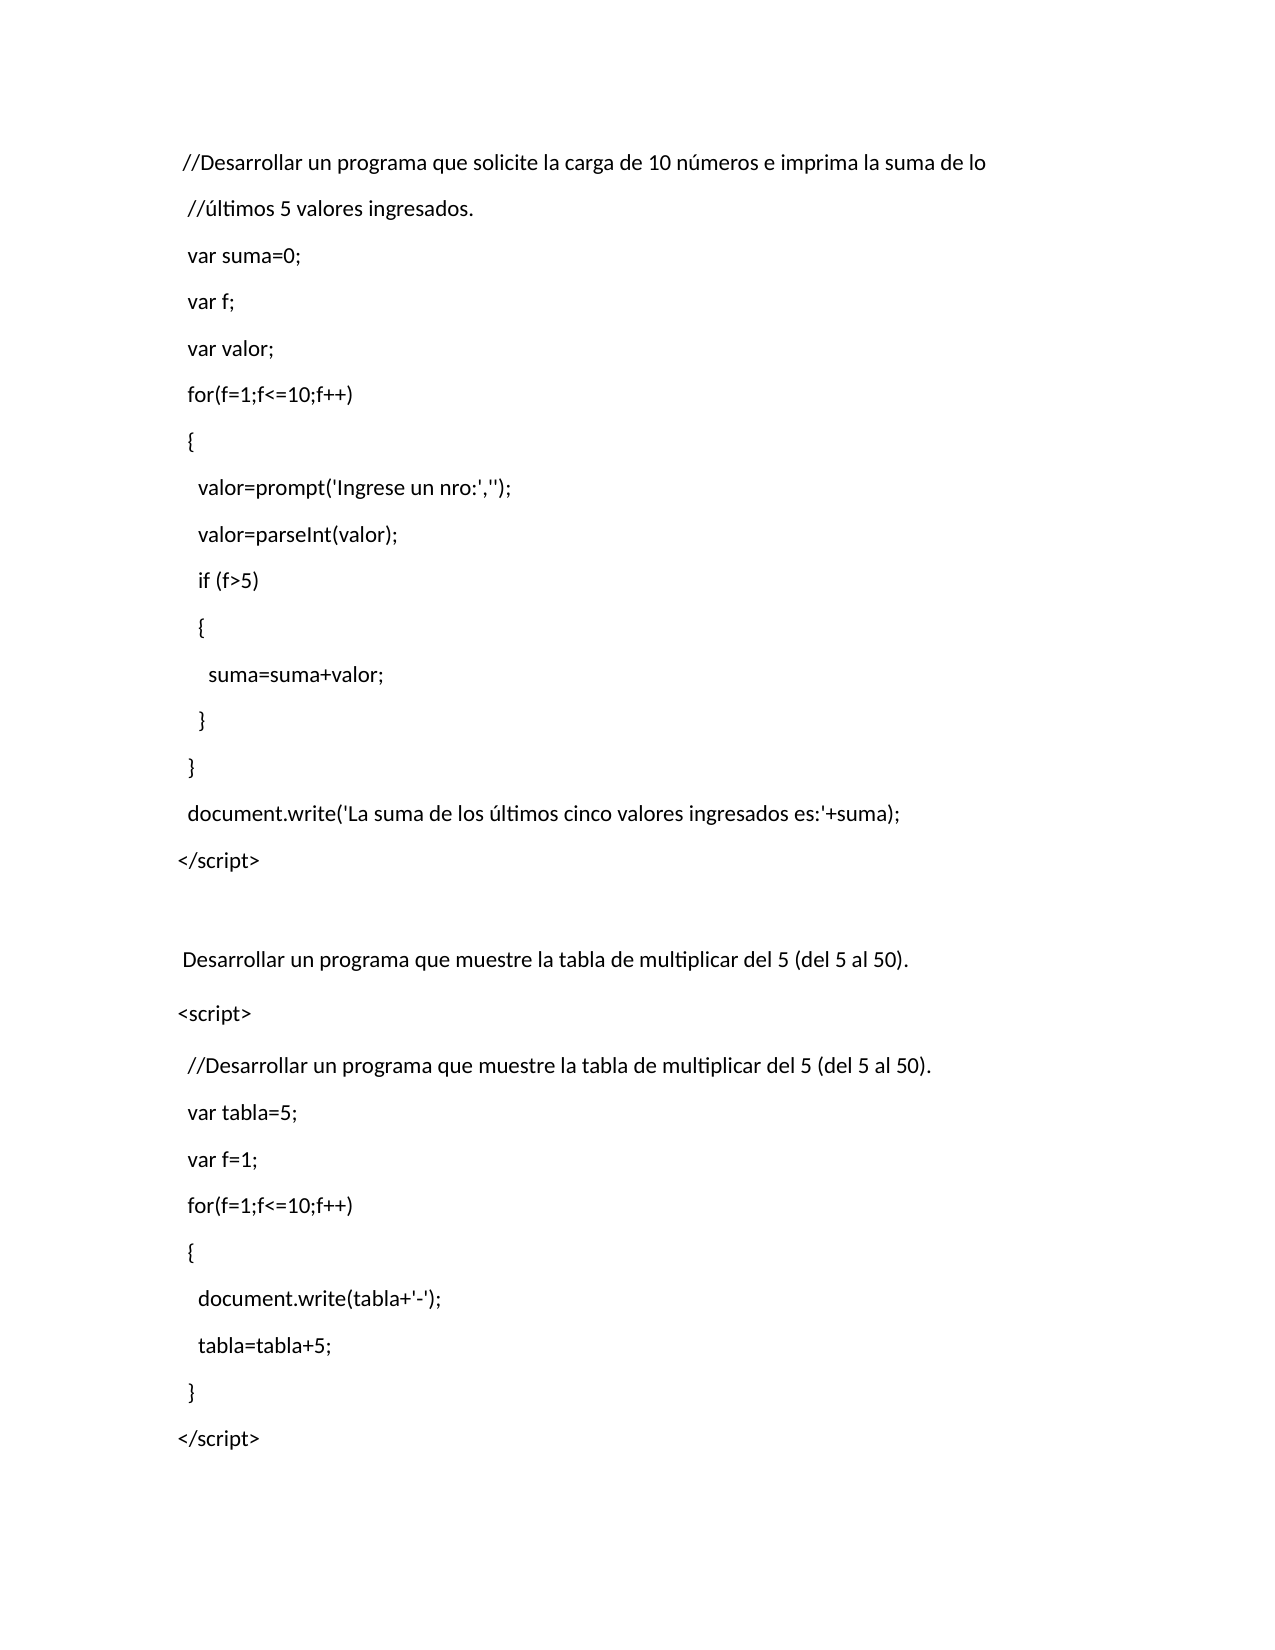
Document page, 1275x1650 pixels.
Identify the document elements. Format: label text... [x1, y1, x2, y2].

text { [177, 427, 1098, 455]
text if (f>5) [177, 567, 1098, 595]
text var f; [177, 287, 1098, 315]
text //Desarrollar un programa que solicite la carga de 10 números e imprima la suma de lo [177, 148, 1098, 176]
text var valor; [177, 334, 1098, 362]
text var f=1; [177, 1145, 1098, 1173]
text } [177, 753, 1098, 781]
text Desarrollar un programa que muestre la tabla de multiplicar del 5 (del 5 al 50). [177, 946, 1098, 974]
text //últimos 5 valores ingresados. [177, 194, 1098, 222]
text var suma=0; [177, 241, 1098, 269]
text } [177, 706, 1098, 734]
text { [177, 1238, 1098, 1266]
text var tabla=5; [177, 1098, 1098, 1126]
text suma=suma+valor; [177, 660, 1098, 688]
text valor=prompt('Ingrese un nro:',''); [177, 473, 1098, 502]
text </script> [177, 1424, 1098, 1452]
text valor=parseInt(valor); [177, 520, 1098, 548]
text document.write(tabla+'-'); [177, 1284, 1098, 1312]
text for(f=1;f<=10;f++) [177, 1191, 1098, 1219]
text { [177, 613, 1098, 641]
text </script> [177, 846, 1098, 874]
text tabla=tabla+5; [177, 1331, 1098, 1359]
text document.write('La suma de los últimos cinco valores ingresados es:'+suma); [177, 799, 1098, 827]
text <script> [177, 999, 1098, 1027]
text } [177, 1378, 1098, 1406]
text for(f=1;f<=10;f++) [177, 380, 1098, 408]
text //Desarrollar un programa que muestre la tabla de multiplicar del 5 (del 5 al 50). [177, 1052, 1098, 1080]
